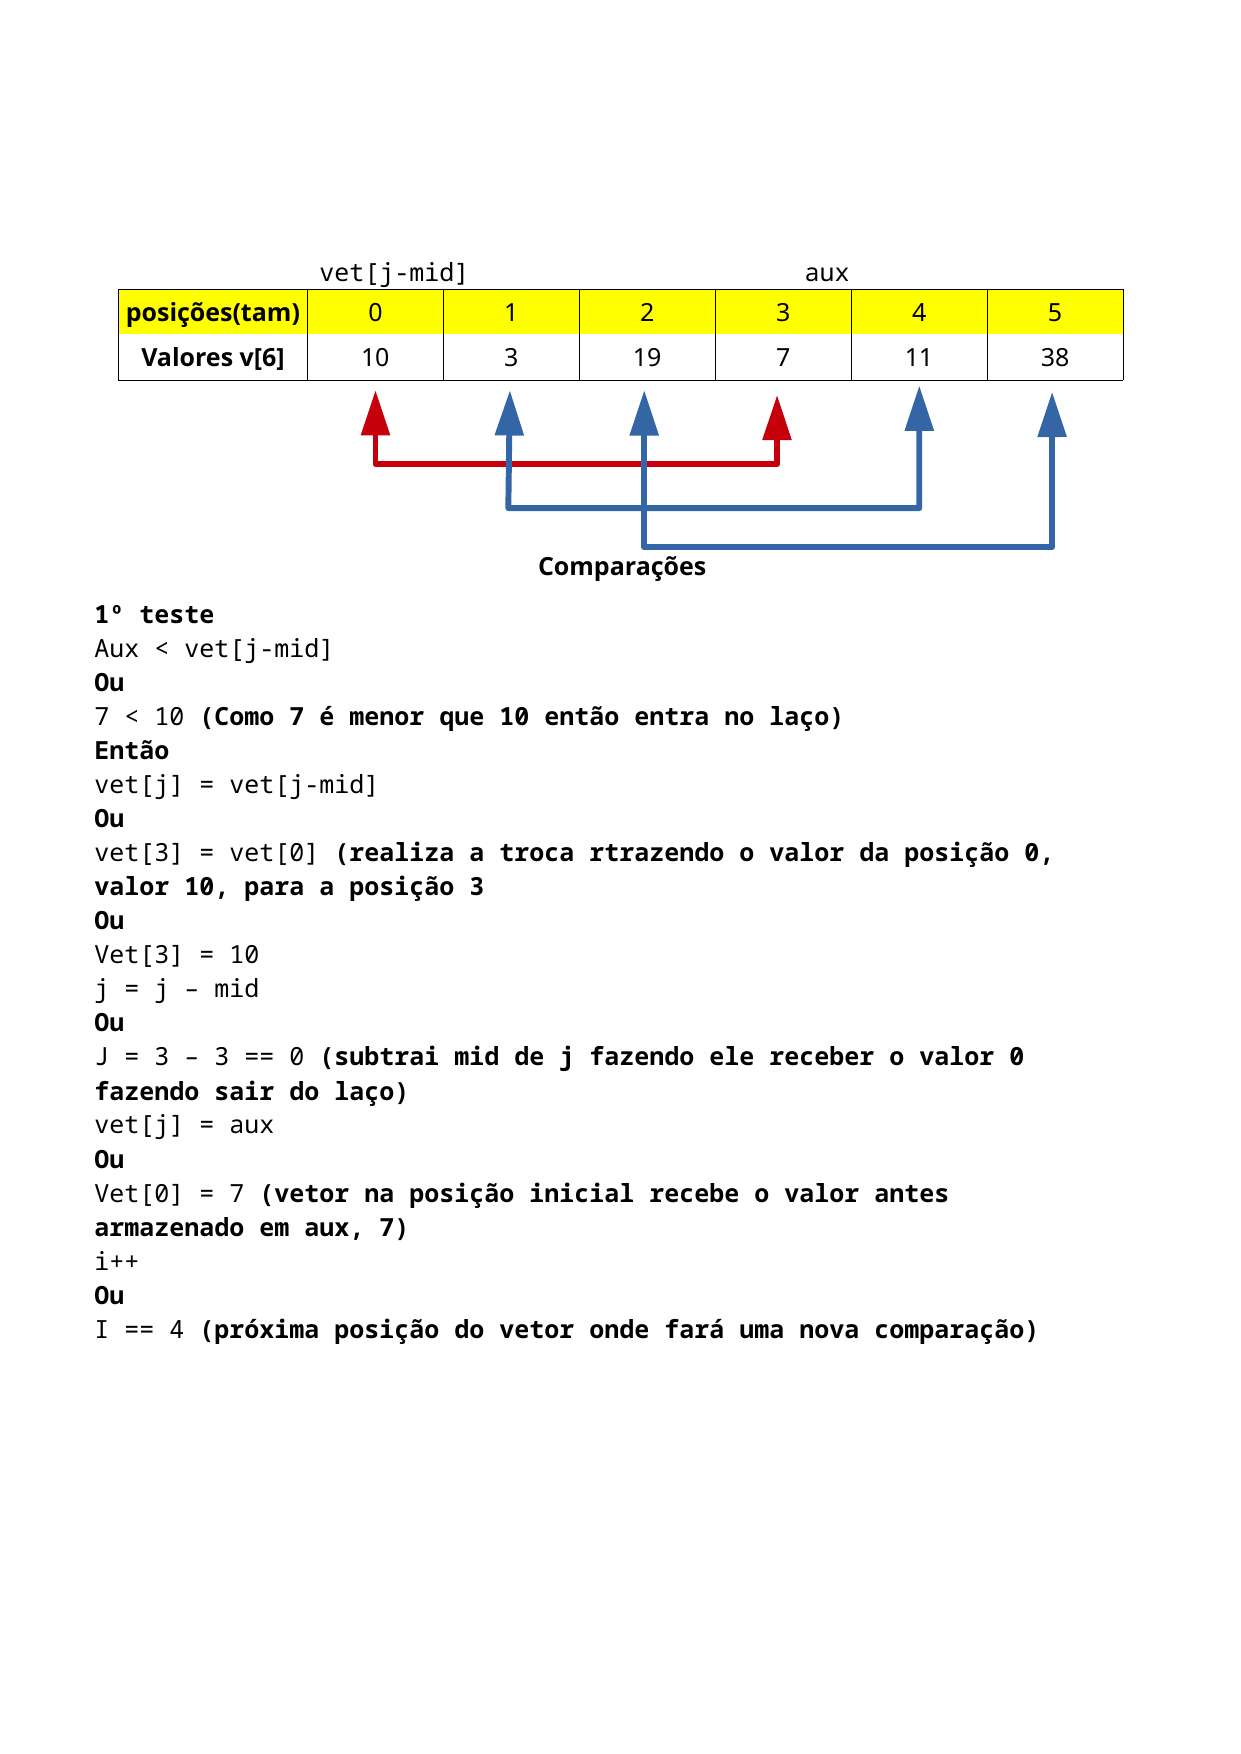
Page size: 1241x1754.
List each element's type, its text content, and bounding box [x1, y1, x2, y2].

table_cell 19 [580, 334, 715, 379]
table_cell 10 [308, 334, 443, 379]
table_cell 38 [988, 334, 1123, 379]
table_cell 11 [852, 334, 987, 379]
table_header 3 [716, 290, 851, 334]
table_header 1 [444, 290, 579, 334]
table_header 5 [988, 290, 1123, 334]
table_header 4 [852, 290, 987, 334]
text vet[j-mid] aux [118, 254, 1122, 288]
table_header 0 [308, 290, 443, 334]
table_cell Valores v[6] [119, 334, 307, 379]
table_cell 7 [716, 334, 851, 379]
table_header 2 [580, 290, 715, 334]
table_header posições(tam) [119, 290, 307, 334]
table_cell 3 [444, 334, 579, 379]
